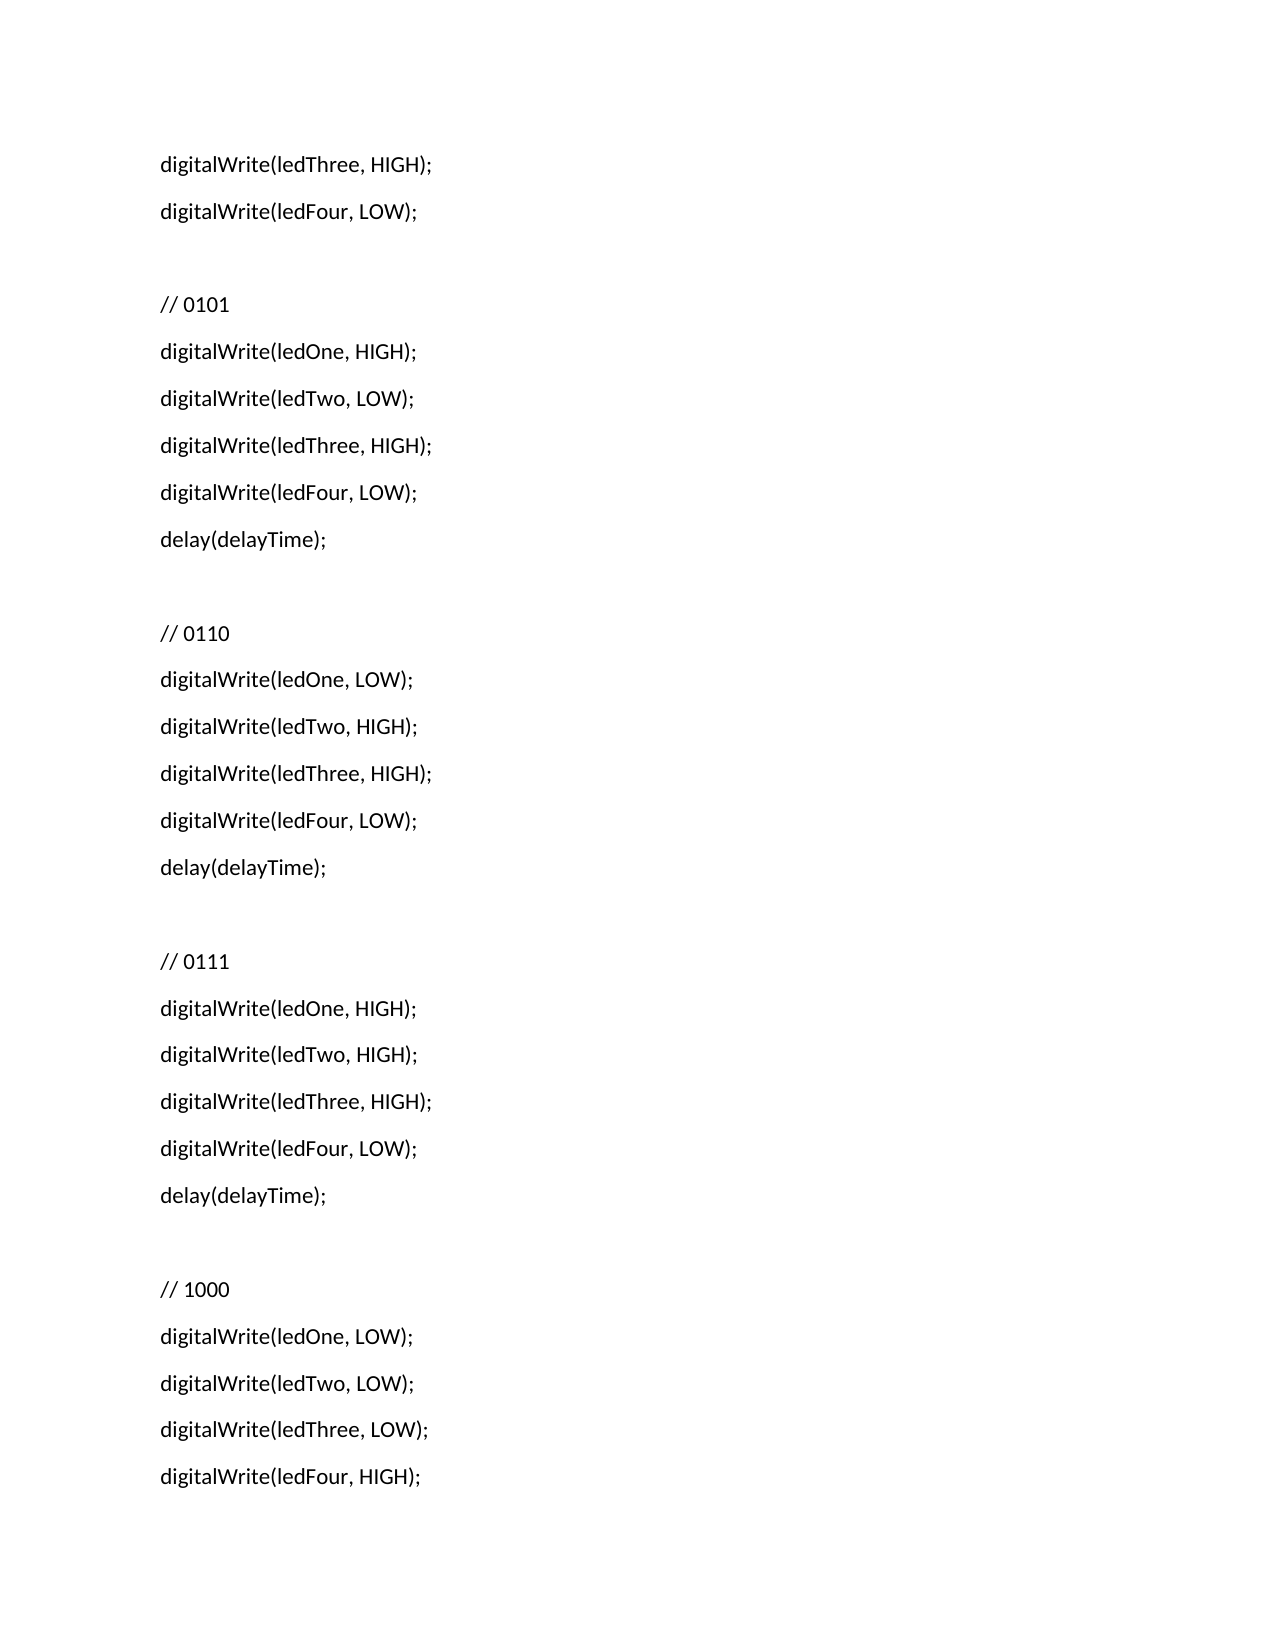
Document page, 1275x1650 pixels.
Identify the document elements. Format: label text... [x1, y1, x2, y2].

text digitalWrite(ledThree, LOW); [150, 1416, 1125, 1444]
text digitalWrite(ledThree, HIGH); [150, 431, 1125, 459]
text digitalWrite(ledOne, HIGH); [150, 994, 1125, 1022]
text // 0101 [150, 291, 1125, 319]
text digitalWrite(ledTwo, LOW); [150, 384, 1125, 412]
text delay(delayTime); [150, 525, 1125, 553]
text digitalWrite(ledTwo, HIGH); [150, 1041, 1125, 1069]
text digitalWrite(ledFour, HIGH); [150, 1462, 1125, 1491]
text digitalWrite(ledTwo, HIGH); [150, 712, 1125, 741]
text digitalWrite(ledThree, HIGH); [150, 150, 1125, 178]
text digitalWrite(ledFour, LOW); [150, 806, 1125, 834]
text delay(delayTime); [150, 853, 1125, 881]
text delay(delayTime); [150, 1181, 1125, 1209]
text digitalWrite(ledThree, HIGH); [150, 759, 1125, 787]
text digitalWrite(ledTwo, LOW); [150, 1369, 1125, 1397]
text digitalWrite(ledFour, LOW); [150, 1134, 1125, 1162]
text // 0111 [150, 947, 1125, 975]
text // 0110 [150, 619, 1125, 647]
text digitalWrite(ledThree, HIGH); [150, 1087, 1125, 1116]
text digitalWrite(ledFour, LOW); [150, 478, 1125, 506]
text digitalWrite(ledOne, HIGH); [150, 337, 1125, 366]
text digitalWrite(ledOne, LOW); [150, 666, 1125, 694]
text digitalWrite(ledFour, LOW); [150, 197, 1125, 225]
text digitalWrite(ledOne, LOW); [150, 1322, 1125, 1350]
text // 1000 [150, 1275, 1125, 1303]
